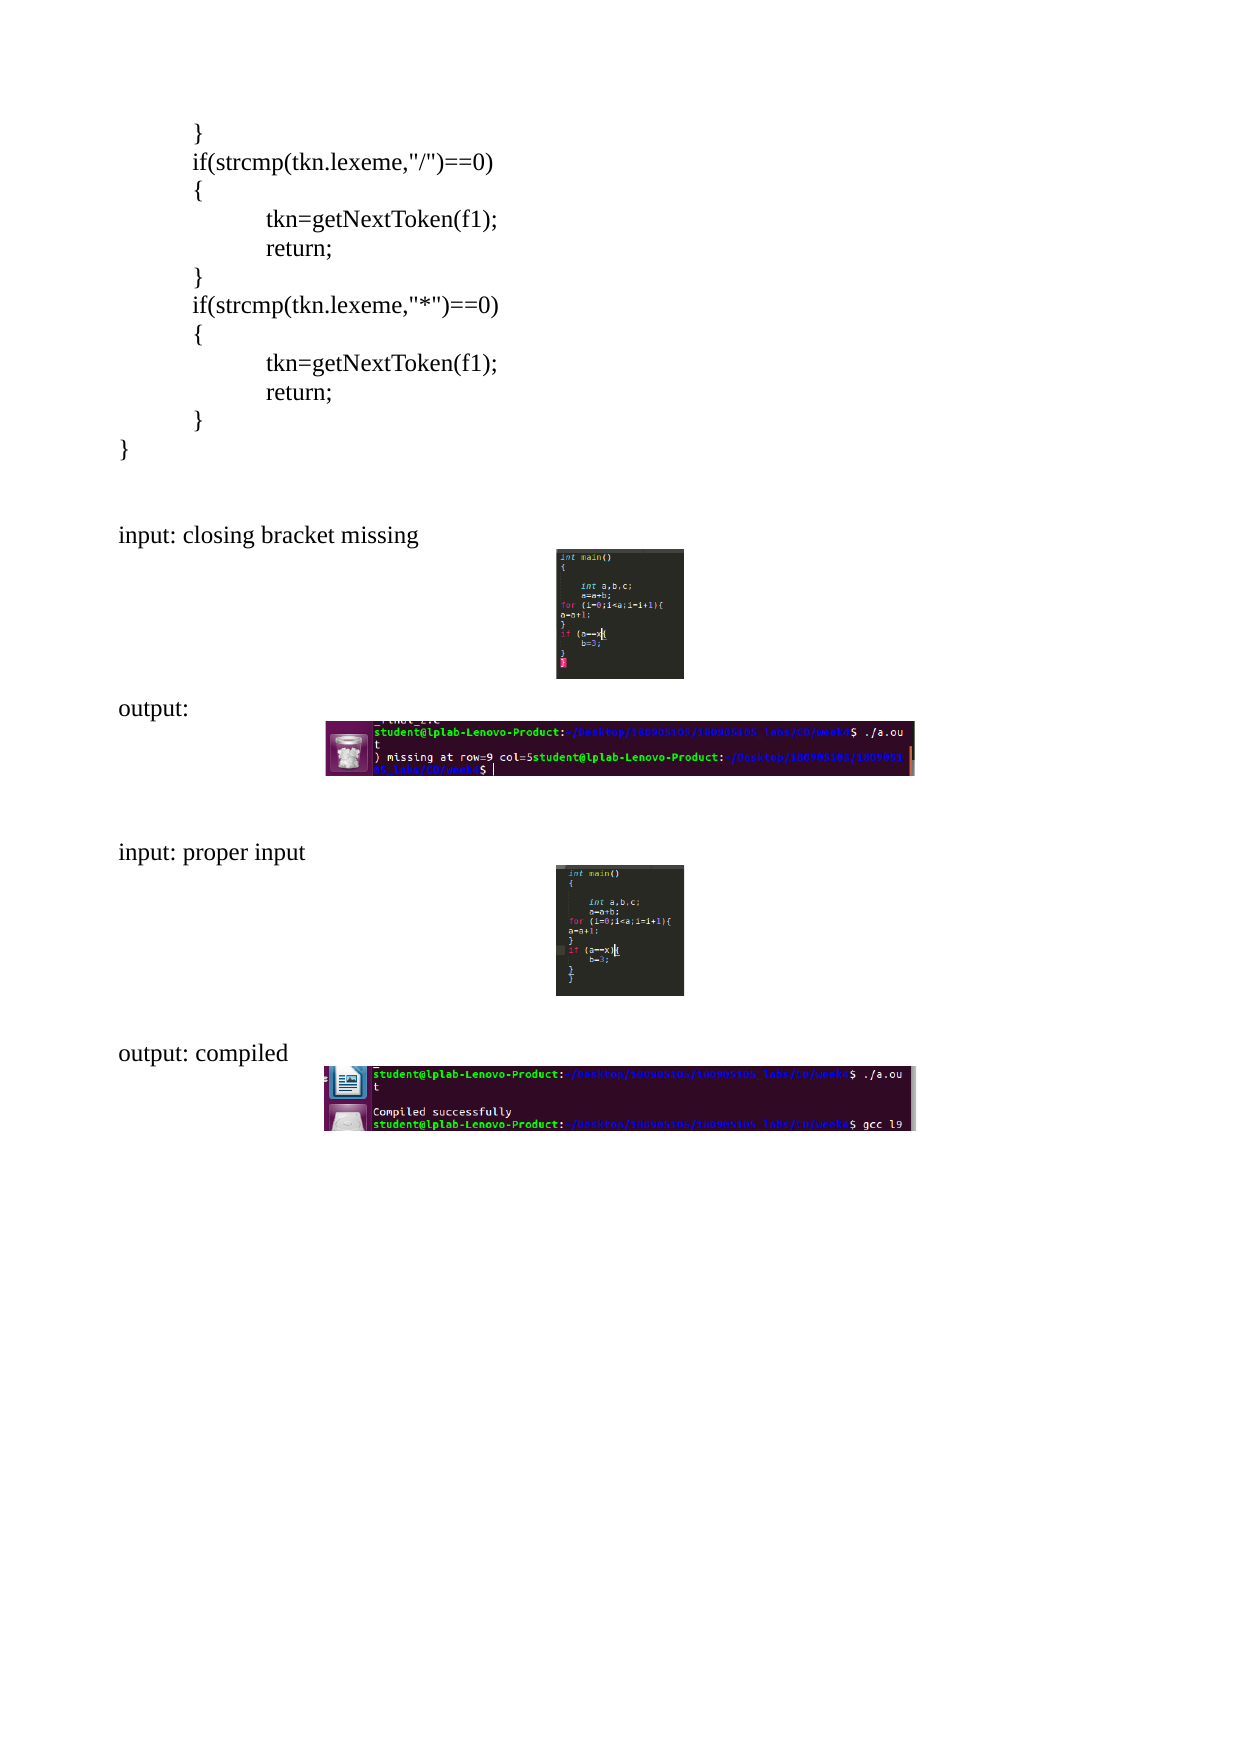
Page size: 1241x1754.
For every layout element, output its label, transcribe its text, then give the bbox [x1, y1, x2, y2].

text if(strcmp(tkn.lexeme,"/")==0) [118, 147, 1122, 176]
text } [118, 406, 1122, 434]
text { [118, 176, 1122, 204]
text input: closing bracket missing [118, 521, 1122, 549]
text tkn=getNextToken(f1); [118, 348, 1122, 377]
text input: proper input [118, 837, 1122, 866]
text output: compiled [118, 1038, 1122, 1067]
text if(strcmp(tkn.lexeme,"*")==0) [118, 291, 1122, 319]
picture [569, 865, 667, 996]
text return; [118, 233, 1122, 262]
picture [572, 549, 669, 679]
text } [118, 262, 1122, 291]
text tkn=getNextToken(f1); [118, 204, 1122, 233]
text output: [118, 693, 1122, 722]
text { [118, 319, 1122, 348]
text return; [118, 377, 1122, 406]
text } [118, 118, 1122, 147]
text } [118, 434, 1122, 463]
